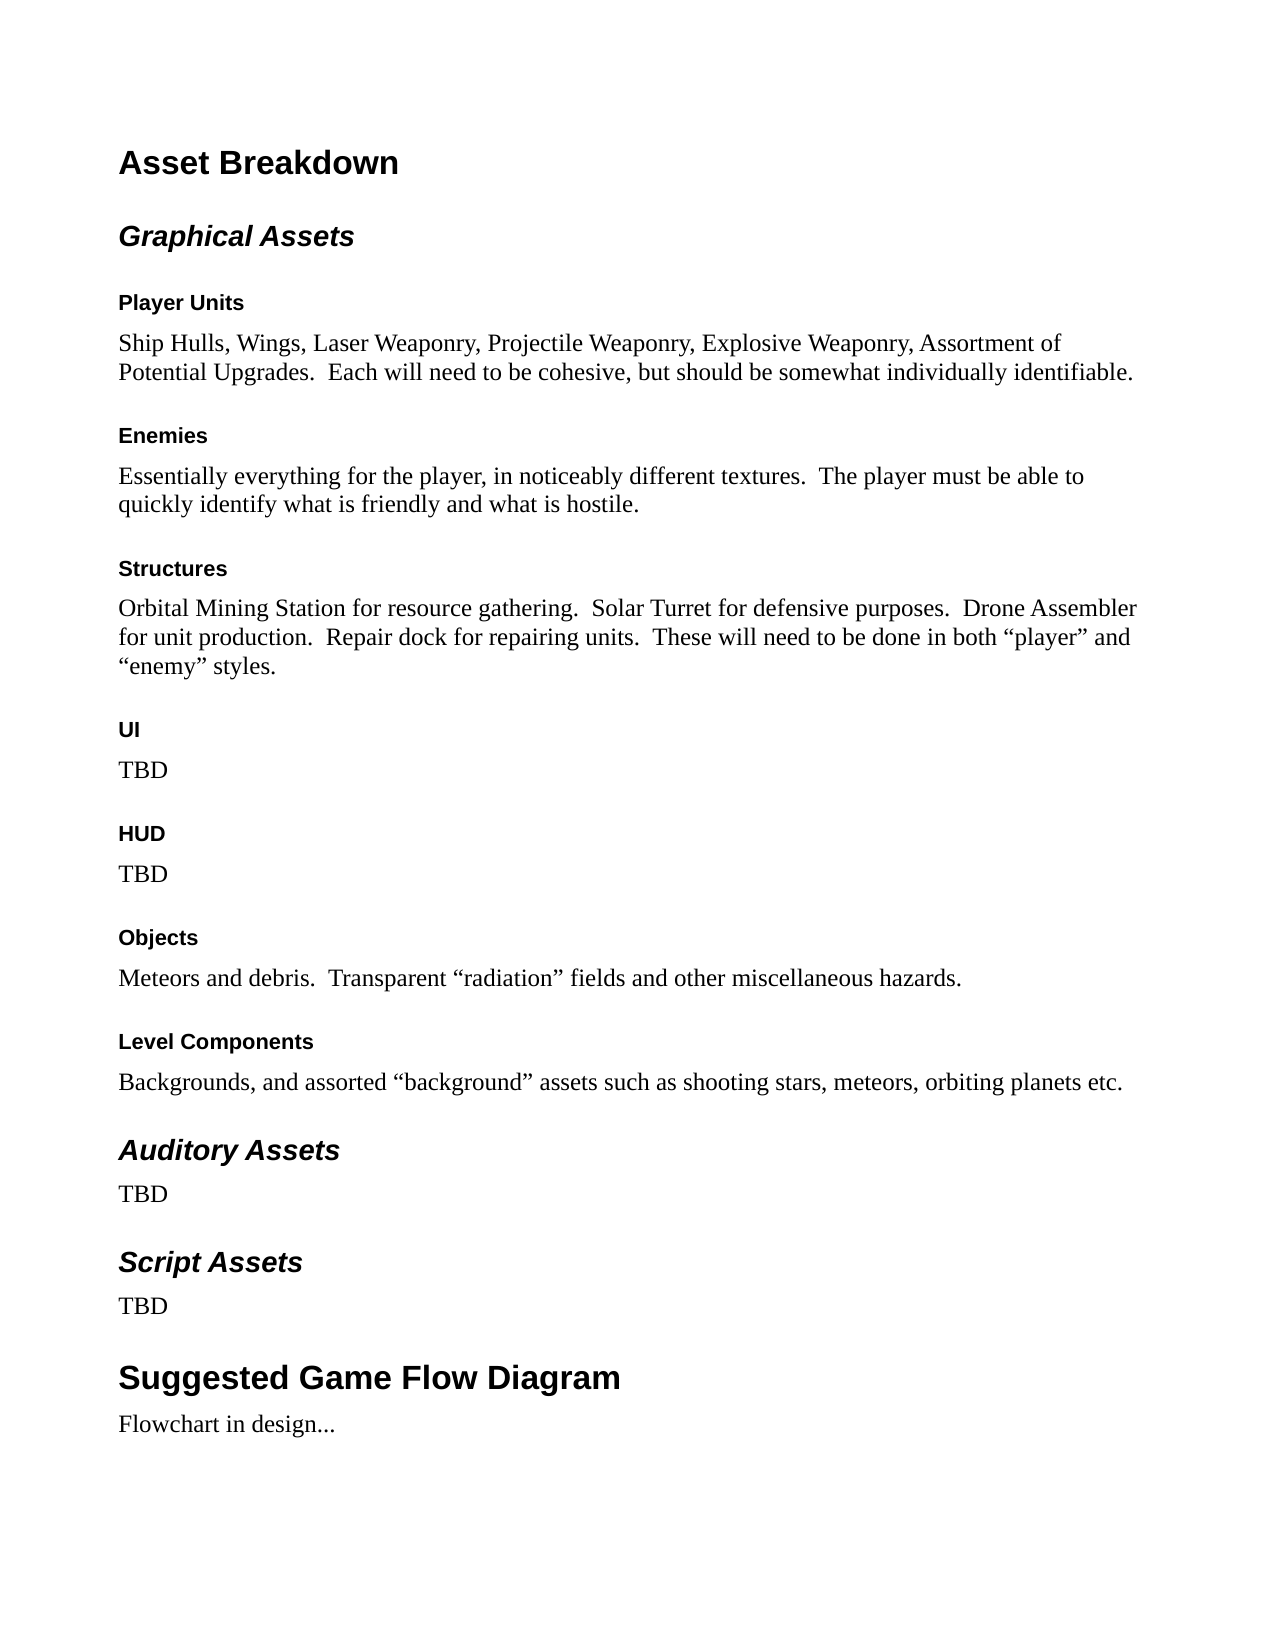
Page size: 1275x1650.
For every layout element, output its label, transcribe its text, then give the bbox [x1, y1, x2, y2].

text TBD [118, 1291, 1157, 1320]
subtitle Structures [118, 556, 1157, 581]
subtitle HUD [118, 821, 1157, 846]
subtitle Objects [118, 925, 1157, 950]
text Essentially everything for the player, in noticeably different textures. The player must be able to quickly identify what is friendly and what is hostile. [118, 461, 1157, 518]
subtitle Auditory Assets [118, 1133, 1157, 1167]
subtitle Suggested Game Flow Diagram [118, 1358, 1157, 1396]
text Ship Hulls, Wings, Laser Weaponry, Projectile Weaponry, Explosive Weaponry, Assortment of Potential Upgrades. Each will need to be cohesive, but should be somewhat individually identifiable. [118, 328, 1157, 386]
text Backgrounds, and assorted “background” assets such as shooting stars, meteors, orbiting planets etc. [118, 1067, 1157, 1096]
subtitle Graphical Assets [118, 219, 1157, 253]
text Flowchart in design... [118, 1409, 1157, 1437]
subtitle Enemies [118, 423, 1157, 448]
text TBD [118, 755, 1157, 784]
subtitle Asset Breakdown [118, 143, 1157, 182]
subtitle Player Units [118, 290, 1157, 316]
text TBD [118, 1179, 1157, 1208]
subtitle Script Assets [118, 1245, 1157, 1279]
text Meteors and debris. Transparent “radiation” fields and other miscellaneous hazards. [118, 963, 1157, 992]
text TBD [118, 859, 1157, 888]
text Orbital Mining Station for resource gathering. Solar Turret for defensive purposes. Drone Assembler for unit production. Repair dock for repairing units. These will need to be done in both “player” and “enemy” styles. [118, 593, 1157, 680]
subtitle UI [118, 717, 1157, 742]
subtitle Level Components [118, 1029, 1157, 1054]
